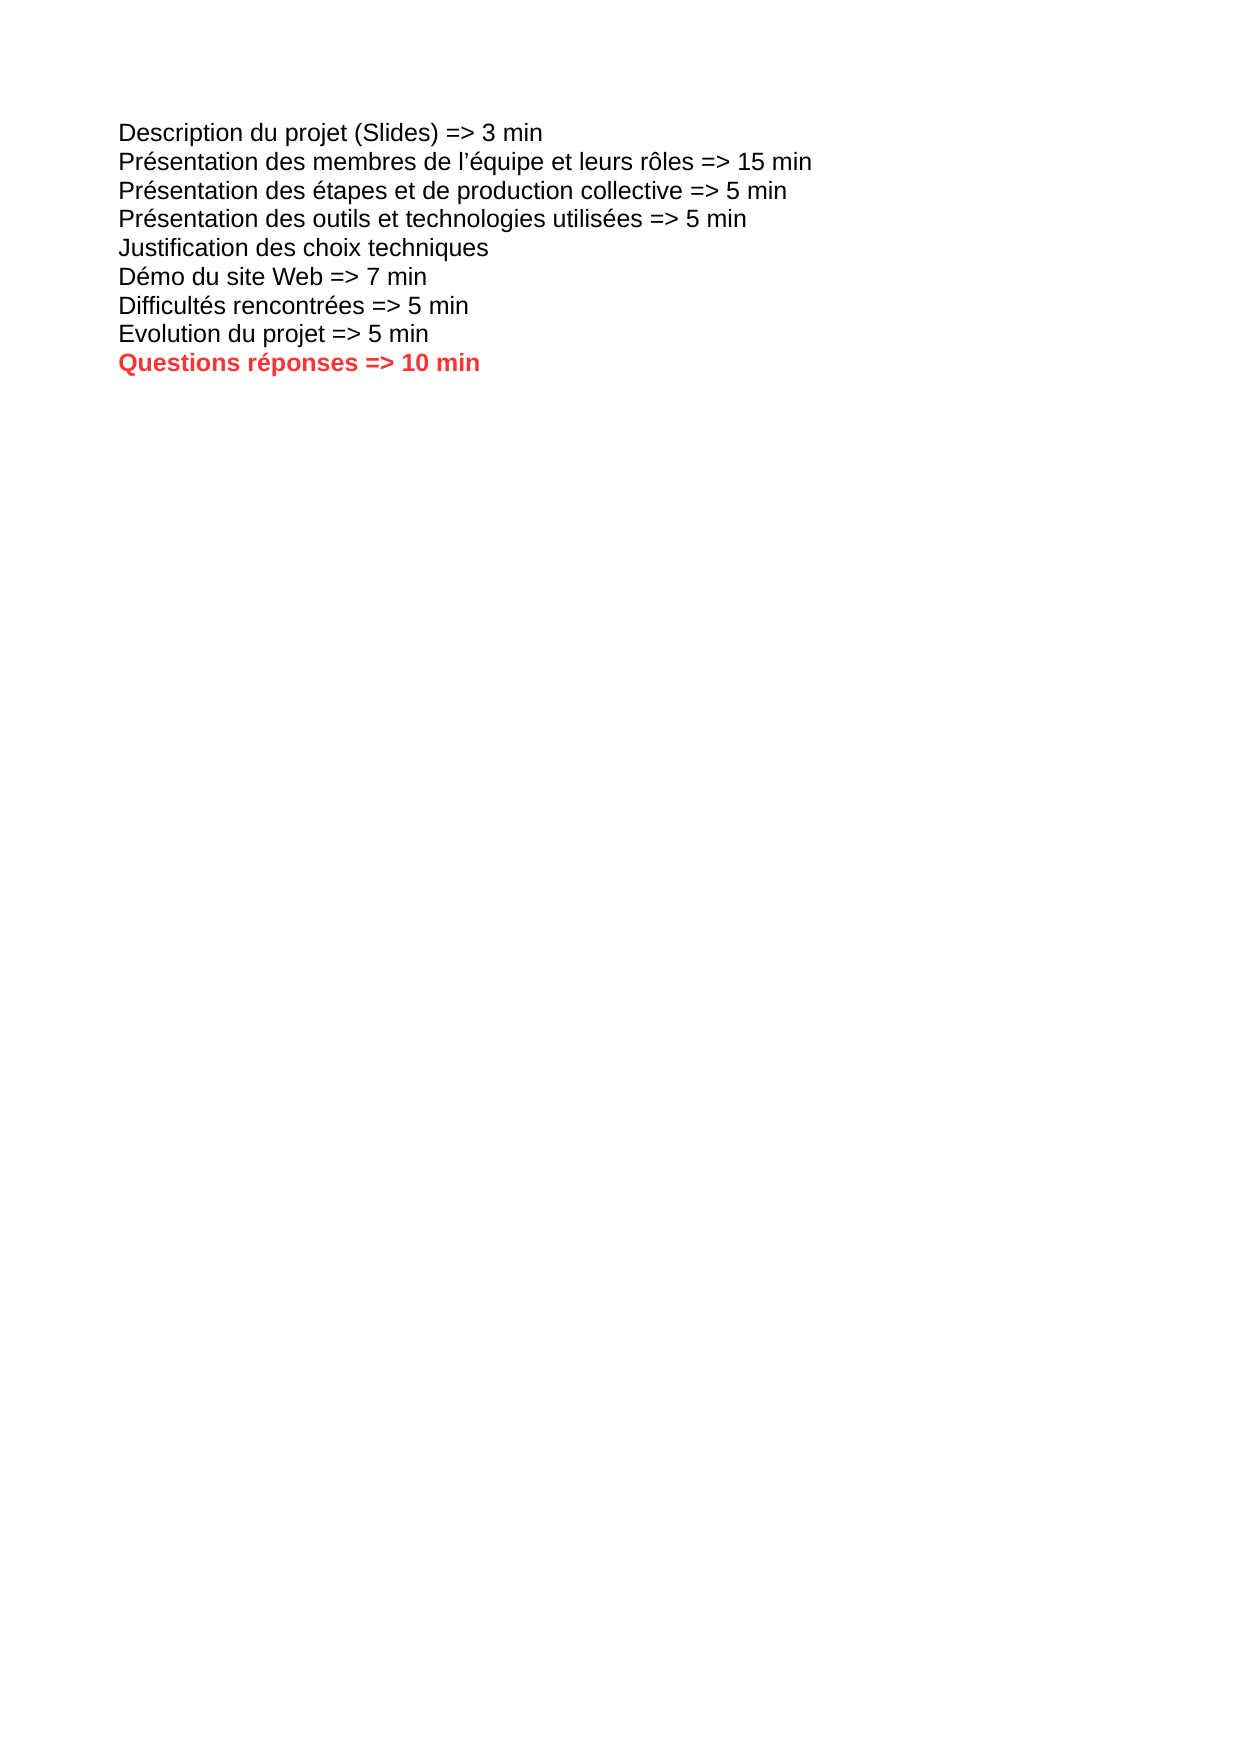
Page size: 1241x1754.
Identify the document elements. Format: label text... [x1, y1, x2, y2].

text Démo du site Web => 7 min [118, 262, 1122, 291]
text Présentation des membres de l’équipe et leurs rôles => 15 min [118, 147, 1122, 176]
text Présentation des étapes et de production collective => 5 min [118, 176, 1122, 204]
text Questions réponses => 10 min [118, 348, 1122, 377]
text Difficultés rencontrées => 5 min [118, 291, 1122, 319]
text Justification des choix techniques [118, 233, 1122, 262]
text Evolution du projet => 5 min [118, 319, 1122, 348]
text Présentation des outils et technologies utilisées => 5 min [118, 204, 1122, 233]
text Description du projet (Slides) => 3 min [118, 118, 1122, 147]
